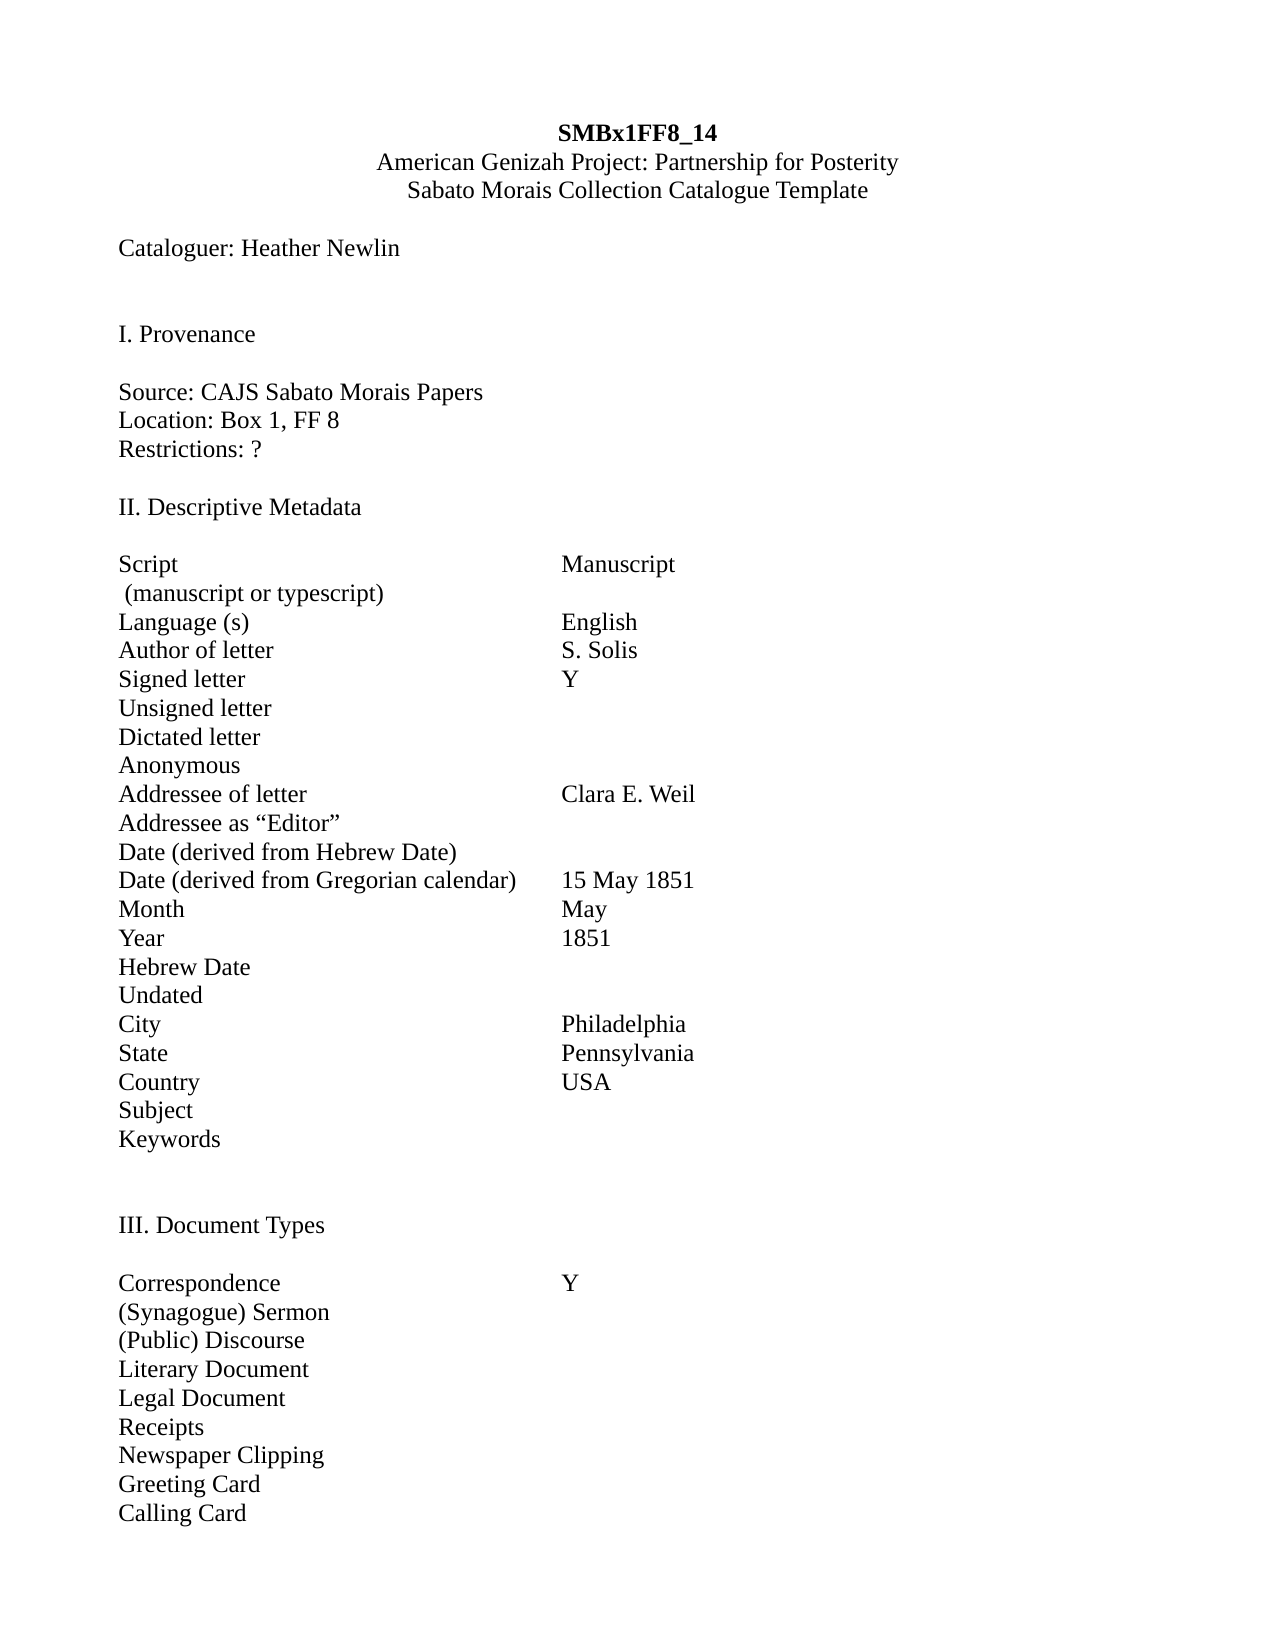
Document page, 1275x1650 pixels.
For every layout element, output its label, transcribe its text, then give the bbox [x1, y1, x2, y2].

text Addressee as “Editor” [118, 808, 1157, 837]
text III. Document Types [118, 1211, 1157, 1239]
text Country USA [118, 1067, 1157, 1096]
text Restrictions: ? [118, 434, 1157, 463]
text Receipts [118, 1412, 1157, 1441]
text Cataloguer: Heather Newlin [118, 233, 1157, 262]
text Signed letter Y [118, 664, 1157, 693]
text Subject [118, 1096, 1157, 1124]
text Keywords [118, 1124, 1157, 1153]
text Sabato Morais Collection Catalogue Template [118, 176, 1157, 204]
text (Public) Discourse [118, 1326, 1157, 1354]
text Addressee of letter Clara E. Weil [118, 779, 1157, 808]
text Anonymous [118, 751, 1157, 779]
text Date (derived from Hebrew Date) [118, 837, 1157, 866]
text Newspaper Clipping [118, 1441, 1157, 1469]
text Literary Document [118, 1354, 1157, 1383]
text Month May [118, 894, 1157, 923]
text Dictated letter [118, 722, 1157, 751]
text Script Manuscript [118, 549, 1157, 578]
text Legal Document [118, 1383, 1157, 1412]
text Correspondence Y [118, 1268, 1157, 1297]
text I. Provenance [118, 319, 1157, 348]
text Year 1851 [118, 923, 1157, 952]
text State Pennsylvania [118, 1038, 1157, 1067]
text II. Descriptive Metadata [118, 492, 1157, 521]
text Source: CAJS Sabato Morais Papers [118, 377, 1157, 406]
text Language (s) English [118, 607, 1157, 636]
text Greeting Card [118, 1469, 1157, 1498]
text Calling Card [118, 1498, 1157, 1527]
text SMBx1FF8_14 [118, 118, 1157, 147]
text (manuscript or typescript) [118, 578, 1157, 607]
text Date (derived from Gregorian calendar) 15 May 1851 [118, 866, 1157, 894]
text Unsigned letter [118, 693, 1157, 722]
text American Genizah Project: Partnership for Posterity [118, 147, 1157, 176]
text Undated [118, 981, 1157, 1009]
text Hebrew Date [118, 952, 1157, 981]
text Author of letter S. Solis [118, 636, 1157, 664]
text (Synagogue) Sermon [118, 1297, 1157, 1326]
text Location: Box 1, FF 8 [118, 406, 1157, 434]
text City Philadelphia [118, 1009, 1157, 1038]
